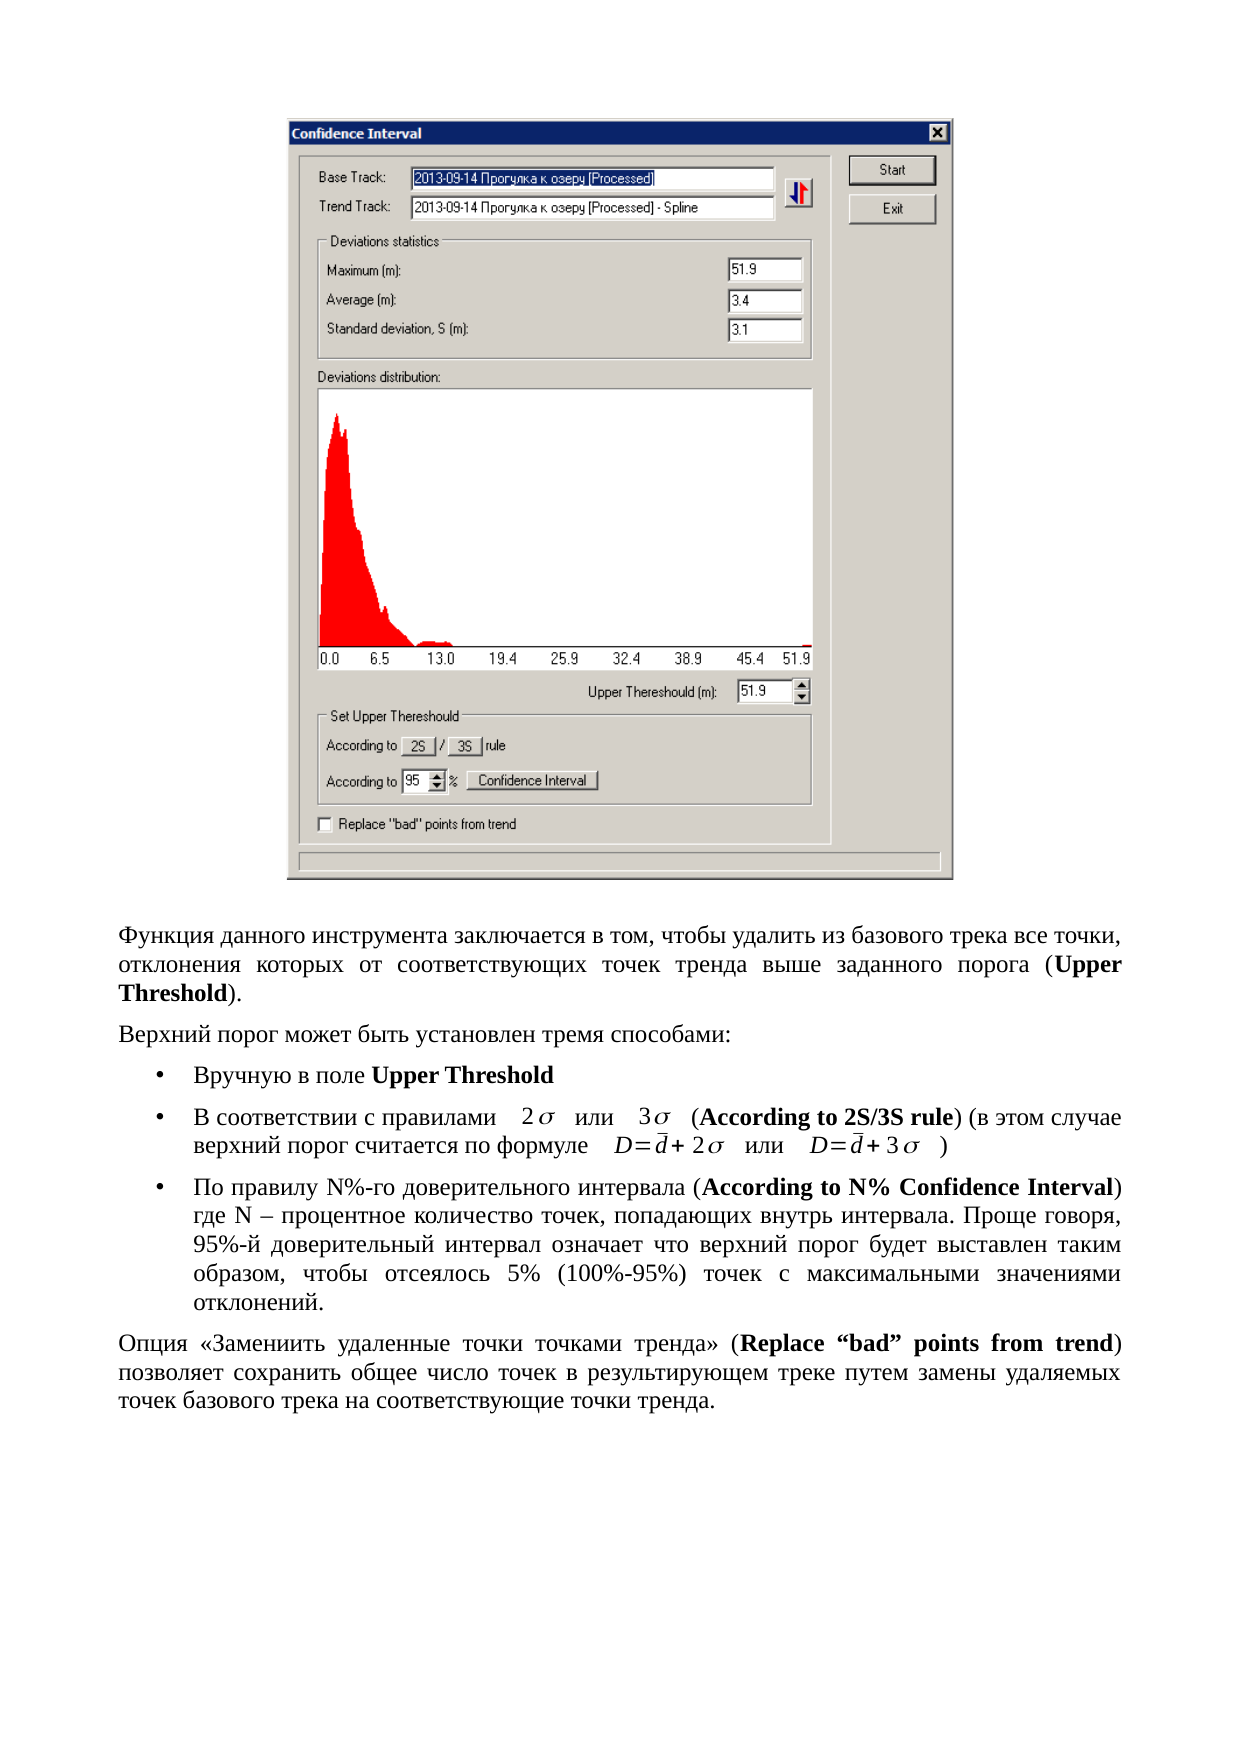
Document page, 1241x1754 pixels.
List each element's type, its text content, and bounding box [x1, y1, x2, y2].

text Функция данного инструмента заключается в том, чтобы удалить из базового трека все точки, отклонения которых от соответствующих точек тренда выше заданного порога (Upper Threshold). [118, 921, 1122, 1007]
list По правилу N%-го доверительного интервала (According to N% Confidence Interval) где N – процентное количество точек, попадающих внутрь интервала. Проще говоря, 95%-й доверительный интервал означает что верхний порог будет выставлен таким образом, чтобы отсеялось 5% (100%-95%) точек с максимальными значениями отклонений. [156, 1172, 1122, 1316]
list Вручную в поле Upper Threshold [156, 1061, 1122, 1089]
text Опция «Замениить удаленные точки точками тренда» (Replace “bad” points from trend) позволяет сохранить общее число точек в результирующем треке путем замены удаляемых точек базового трека на соответствующие точки тренда. [118, 1328, 1122, 1414]
list В соответствии с правилами или (According to 2S/3S rule) (в этом случае верхний порог считается по формуле или ) [156, 1102, 1122, 1159]
text Верхний порог может быть установлен тремя способами: [118, 1019, 1122, 1048]
picture [286, 118, 954, 880]
